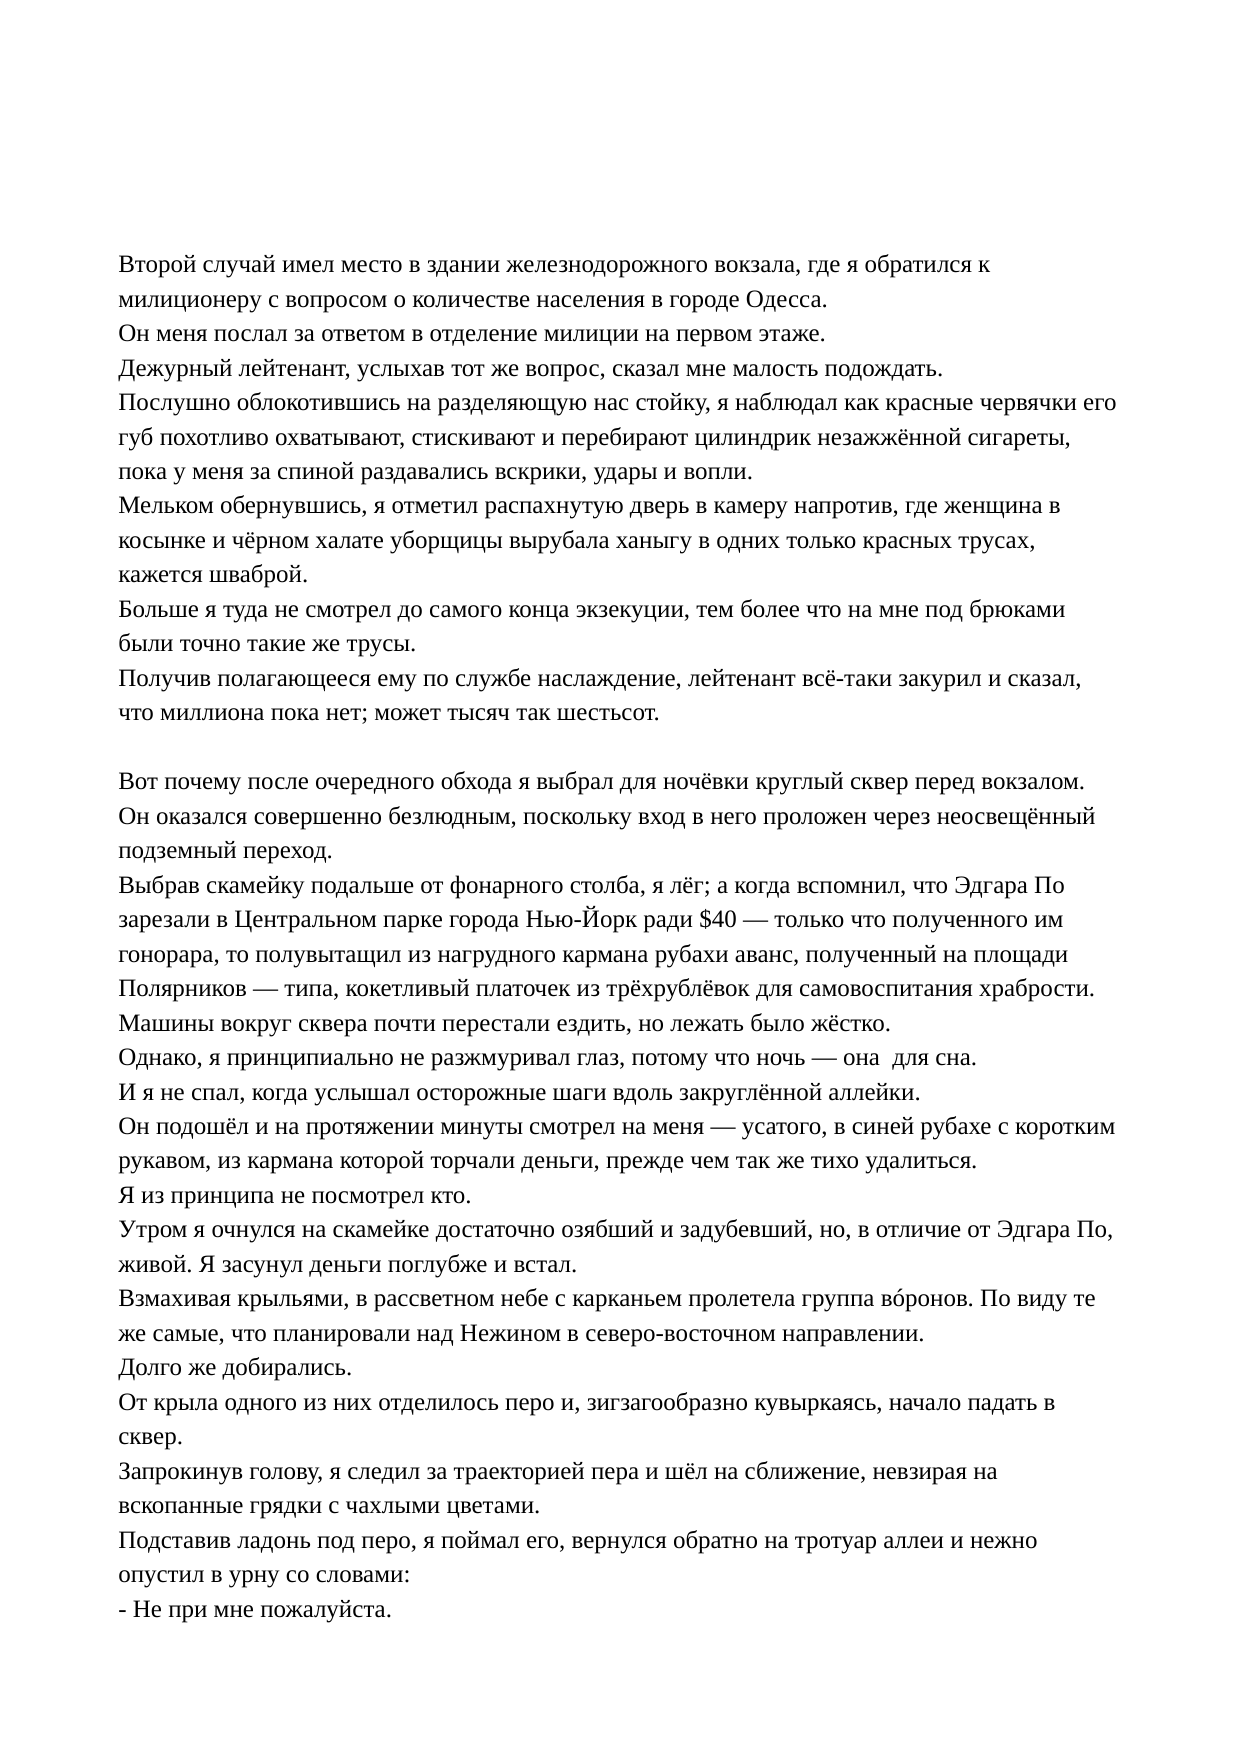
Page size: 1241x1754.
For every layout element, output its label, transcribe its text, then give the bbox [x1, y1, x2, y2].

text Запрокинув голову, я следил за траекторией пера и шёл на сближение, невзирая на вскопанные грядки с чахлыми цветами. [118, 1456, 1122, 1519]
text Утром я очнулся на скамейке достаточно озябший и задубевший, но, в отличие от Эдгара По, живой. Я засунул деньги поглубже и встал. [118, 1214, 1122, 1278]
text Вот почему после очередного обхода я выбрал для ночёвки круглый сквер перед вокзалом. Он оказался совершенно безлюдным, поскольку вход в него проложен через неосвещённый подземный переход. [118, 766, 1122, 864]
text Он подошёл и на протяжении минуты смотрел на меня — усатого, в синей рубахе с коротким рукавом, из кармана которой торчали деньги, прежде чем так же тихо удалиться. [118, 1111, 1122, 1174]
text Больше я туда не смотрел до самого конца экзекуции, тем более что на мне под брюками были точно такие же трусы. [118, 594, 1122, 657]
text Взмахивая крыльями, в рассветном небе с карканьем пролетела группа вóронов. По виду те же самые, что планировали над Нежином в северо-восточном направлении. [118, 1283, 1122, 1347]
text От крыла одного из них отделилось перо и, зигзагообразно кувыркаясь, начало падать в сквер. [118, 1387, 1122, 1450]
text Дежурный лейтенант, услыхав тот же вопрос, сказал мне малость подождать. [118, 353, 1122, 381]
text Я из принципа не посмотрел кто. [118, 1180, 1122, 1209]
text Однако, я принципиально не разжмуривал глаз, потому что ночь — она для сна. [118, 1042, 1122, 1071]
text Мельком обернувшись, я отметил распахнутую дверь в камеру напротив, где женщина в косынке и чёрном халате уборщицы вырубала ханыгу в одних только красных трусах, кажется шваброй. [118, 491, 1122, 588]
text Получив полагающееся ему по службе наслаждение, лейтенант всё-таки закурил и сказал, что миллиона пока нет; может тысяч так шестьсот. [118, 663, 1122, 726]
text - Не при мне пожалуйста. [118, 1594, 1122, 1623]
text Долго же добирались. [118, 1352, 1122, 1381]
text Послушно облокотившись на разделяющую нас стойку, я наблюдал как красные червячки его губ похотливо охватывают, стискивают и перебирают цилиндрик незажжённой сигареты, пока у меня за спиной раздавались вскрики, удары и вопли. [118, 387, 1122, 485]
text И я не спал, когда услышал осторожные шаги вдоль закруглённой аллейки. [118, 1077, 1122, 1105]
text Подставив ладонь под перо, я поймал его, вернулся обратно на тротуар аллеи и нежно опустил в урну со словами: [118, 1525, 1122, 1588]
text Выбрав скамейку подальше от фонарного столба, я лёг; а когда вспомнил, что Эдгара По зарезали в Центральном парке города Нью-Йорк ради $40 — только что полученного им гонорара, то полувытащил из нагрудного кармана рубахи аванс, полученный на площади Полярников — типа, кокетливый платочек из трёхрублёвок для самовоспитания храбрости. [118, 870, 1122, 1002]
text Машины вокруг сквера почти перестали ездить, но лежать было жёстко. [118, 1008, 1122, 1036]
text Второй случай имел место в здании железнодорожного вокзала, где я обратился к милиционеру с вопросом о количестве населения в городе Одесса. [118, 249, 1122, 312]
text Он меня послал за ответом в отделение милиции на первом этаже. [118, 318, 1122, 347]
